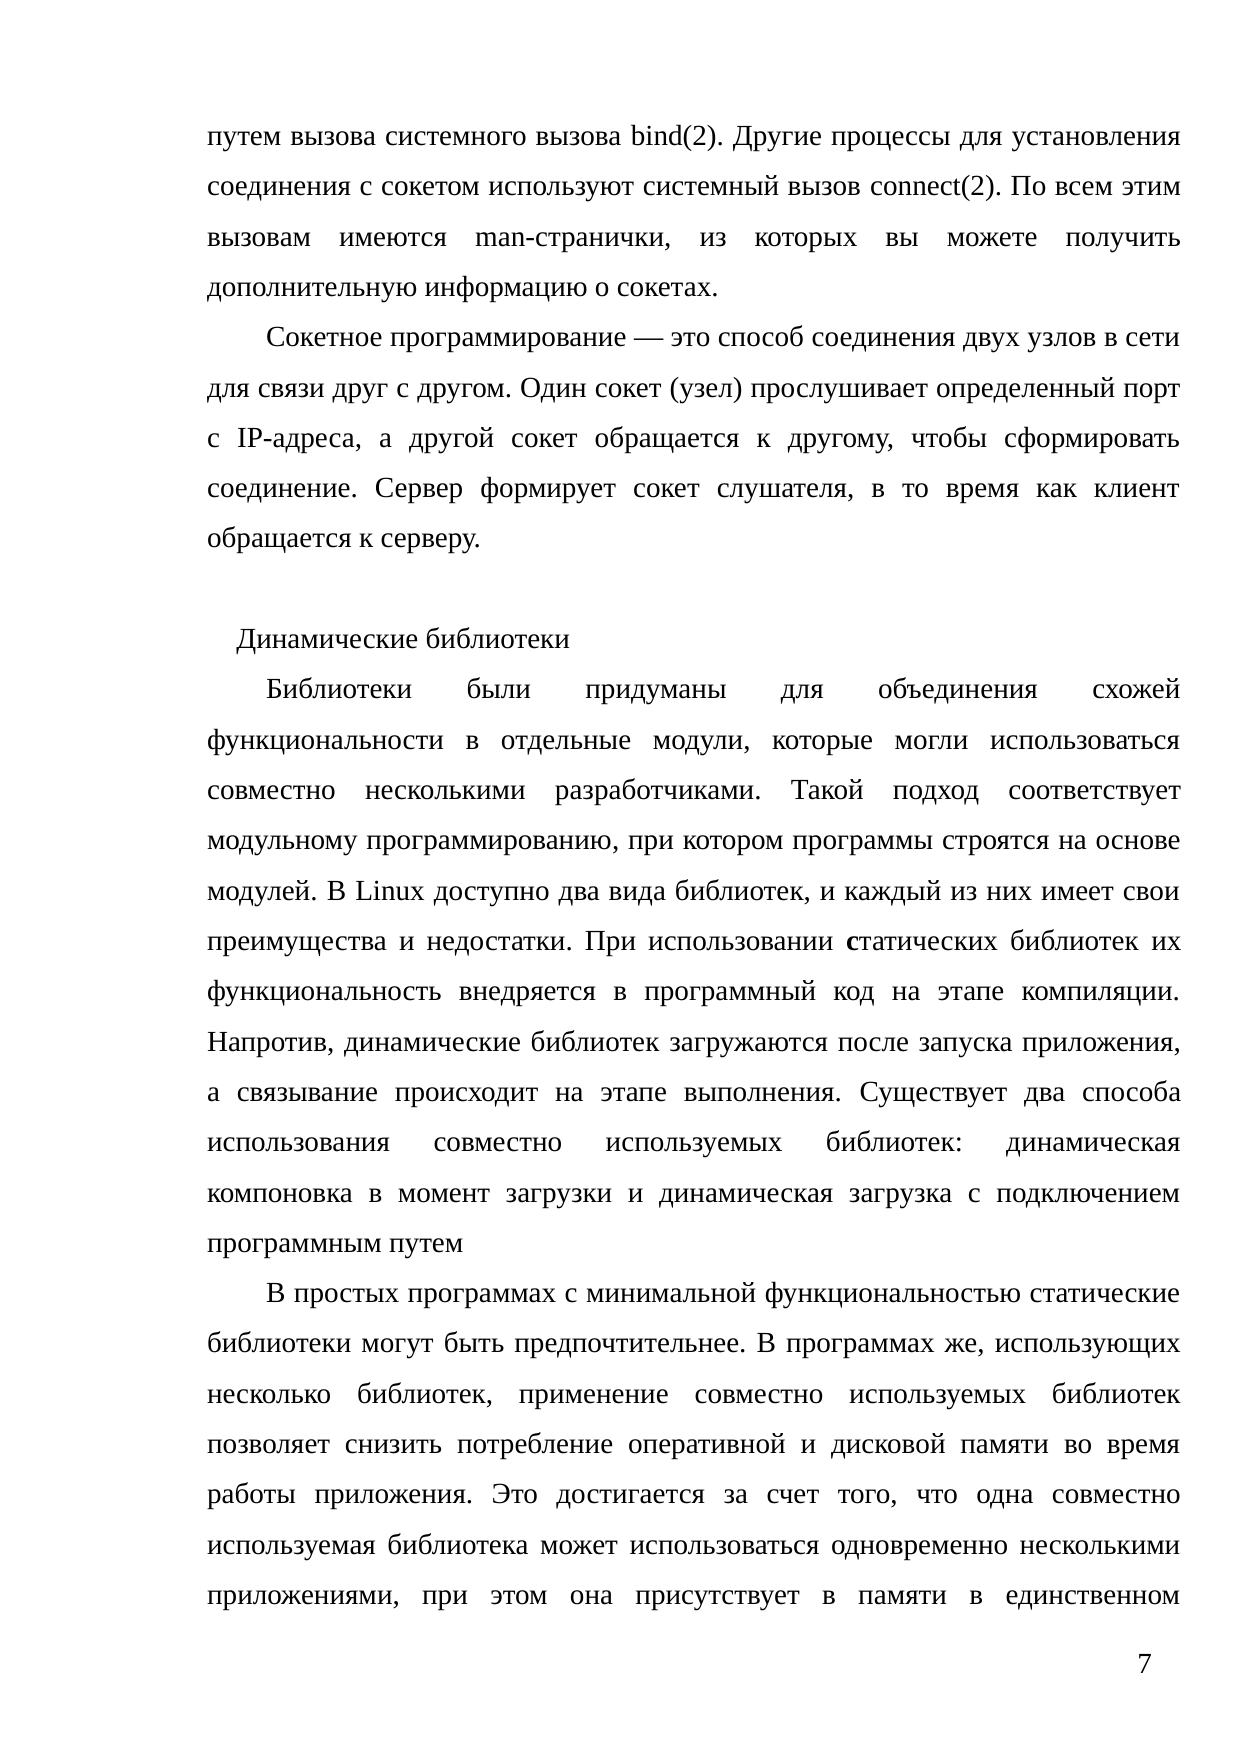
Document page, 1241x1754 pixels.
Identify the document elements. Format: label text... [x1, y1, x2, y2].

text путем вызова системного вызова bind(2). Другие процессы для установления соединения с сокетом используют системный вызов connect(2). По всем этим вызовам имеются man-странички, из которых вы можете получить дополнительную информацию о сокетах. [207, 118, 1181, 303]
text Библиотеки были придуманы для объединения схожей функциональности в отдельные модули, которые могли использоваться совместно несколькими разработчиками. Такой подход соответствует модульному программированию, при котором программы строятся на основе модулей. В Linux доступно два вида библиотек, и каждый из них имеет свои преимущества и недостатки. При использовании статических библиотек их функциональность внедряется в программный код на этапе компиляции. Напротив, динамические библиотек загружаются после запуска приложения, а связывание происходит на этапе выполнения. Существует два способа использования совместно используемых библиотек: динамическая компоновка в момент загрузки и динамическая загрузка с подключением программным путем [207, 672, 1181, 1258]
text В простых программах с минимальной функциональностью статические библиотеки могут быть предпочтительнее. В программах же, использующих несколько библиотек, применение совместно используемых библиотек позволяет снизить потребление оперативной и дисковой памяти во время работы приложения. Это достигается за счет того, что одна совместно используемая библиотека может использоваться одновременно несколькими приложениями, при этом она присутствует в памяти в единственном [207, 1275, 1181, 1611]
text Сокетное программирование — это способ соединения двух узлов в сети для связи друг с другом. Один сокет (узел) прослушивает определенный порт с IP-адреса, а другой сокет обращается к другому, чтобы сформировать соединение. Сервер формирует сокет слушателя, в то время как клиент обращается к серверу. [207, 319, 1181, 554]
text Динамические библиотеки [177, 621, 1181, 655]
